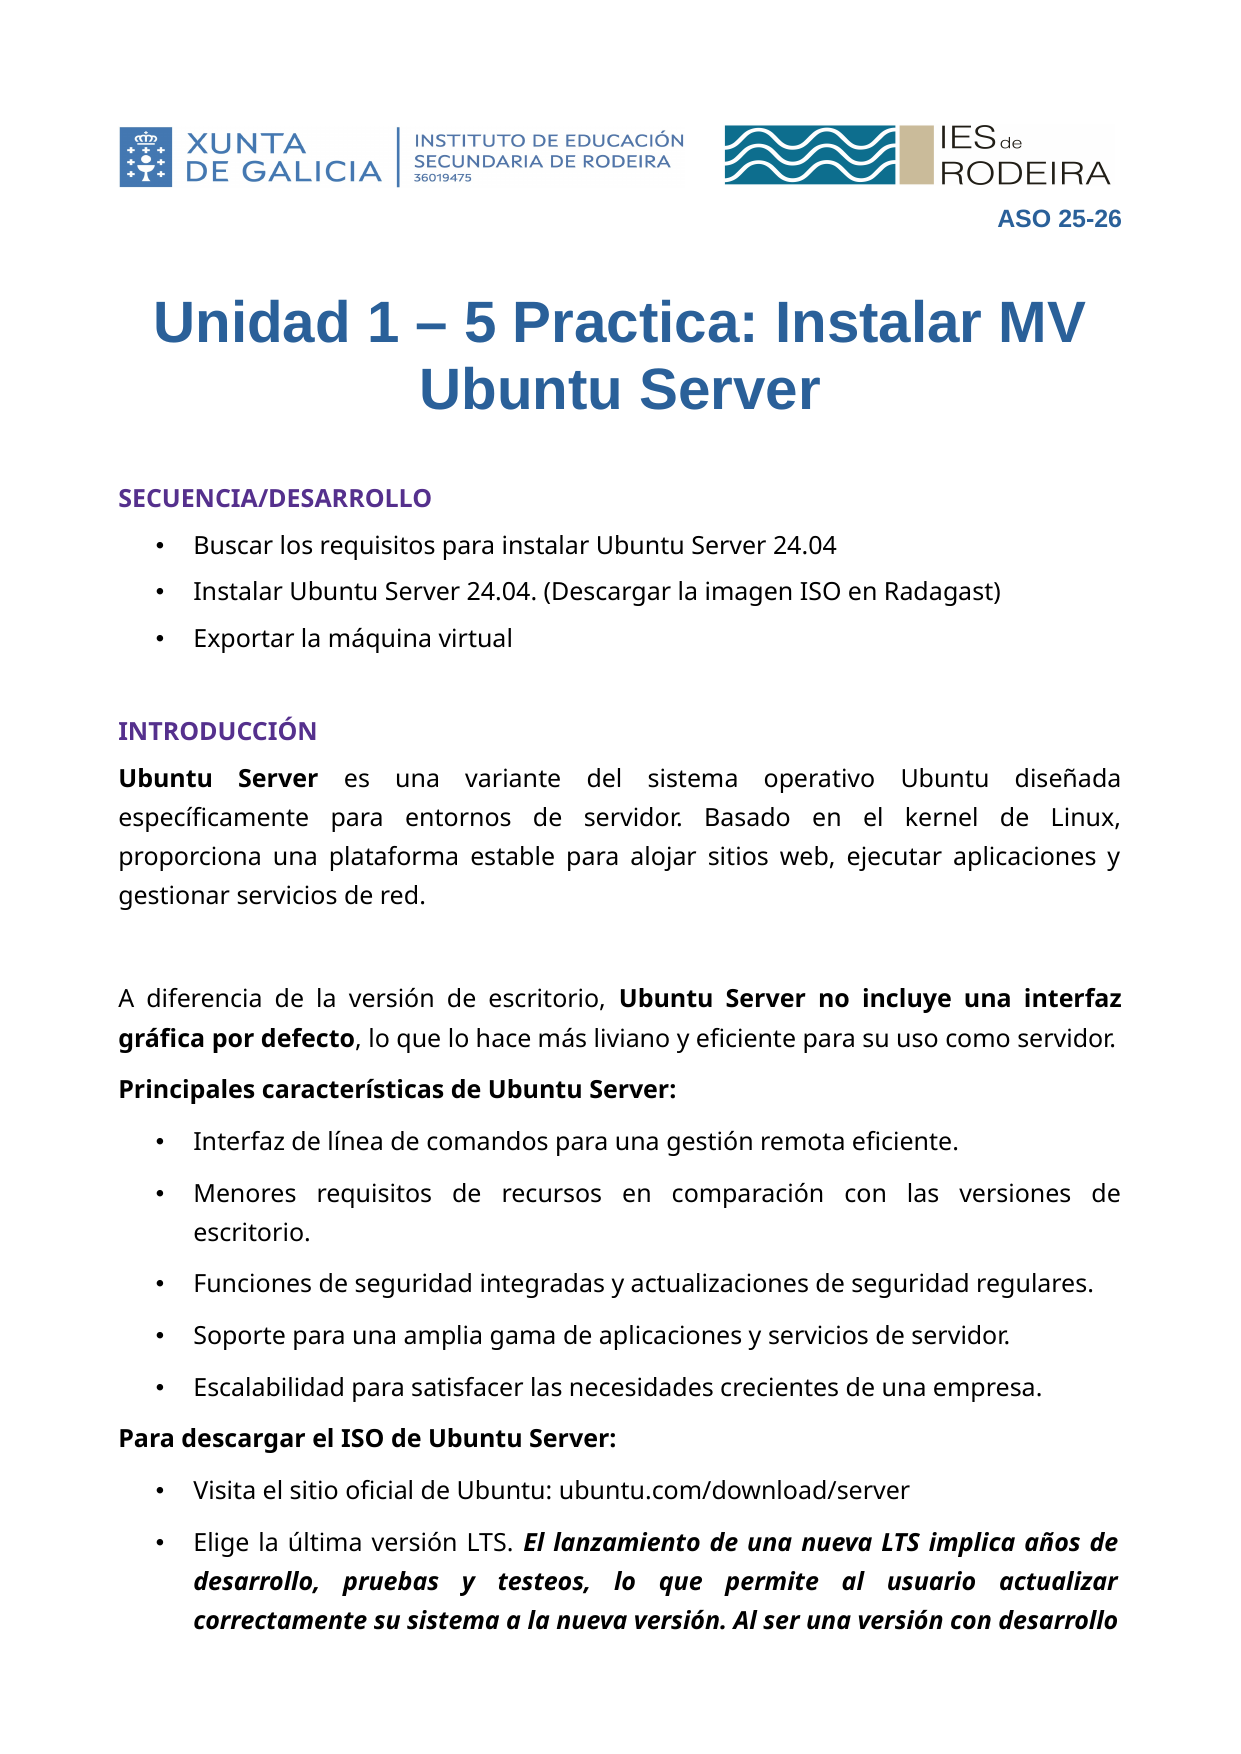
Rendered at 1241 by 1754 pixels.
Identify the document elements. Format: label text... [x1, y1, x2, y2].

list Escalabilidad para satisfacer las necesidades crecientes de una empresa. [156, 1369, 1122, 1403]
list Interfaz de línea de comandos para una gestión remota eficiente. [156, 1123, 1122, 1158]
text Ubuntu Server es una variante del sistema operativo Ubuntu diseñada específicamente para entornos de servidor. Basado en el kernel de Linux, proporciona una plataforma estable para alojar sitios web, ejecutar aplicaciones y gestionar servicios de red. [118, 760, 1122, 912]
list Soporte para una amplia gama de aplicaciones y servicios de servidor. [156, 1318, 1122, 1352]
list Visita el sitio oficial de Ubuntu: ubuntu.com/download/server [156, 1473, 1122, 1507]
text SECUENCIA/DESARROLLO [118, 481, 1122, 515]
list Funciones de seguridad integradas y actualizaciones de seguridad regulares. [156, 1266, 1122, 1300]
list Elige la última versión LTS. El lanzamiento de una nueva LTS implica años de desarrollo, pruebas y testeos, lo que permite al usuario actualizar correctamente su sistema a la nueva versión. Al ser una versión con desarrollo [156, 1524, 1122, 1637]
picture [118, 126, 685, 188]
text Principales características de Ubuntu Server: [118, 1072, 1122, 1106]
list Menores requisitos de recursos en comparación con las versiones de escritorio. [156, 1175, 1122, 1248]
list Exportar la máquina virtual [156, 621, 1122, 654]
text A diferencia de la versión de escritorio, Ubuntu Server no incluye una interfaz gráfica por defecto, lo que lo hace más liviano y eficiente para su uso como servidor. [118, 981, 1122, 1054]
title Unidad 1 – 5 Practica: Instalar MV Ubuntu Server [118, 288, 1122, 422]
list Instalar Ubuntu Server 24.04. (Descargar la imagen ISO en Radagast) [156, 574, 1122, 608]
text INTRODUCCIÓN [118, 714, 1122, 748]
picture [723, 124, 1115, 186]
list Buscar los requisitos para instalar Ubuntu Server 24.04 [156, 527, 1122, 561]
text Para descargar el ISO de Ubuntu Server: [118, 1421, 1122, 1455]
